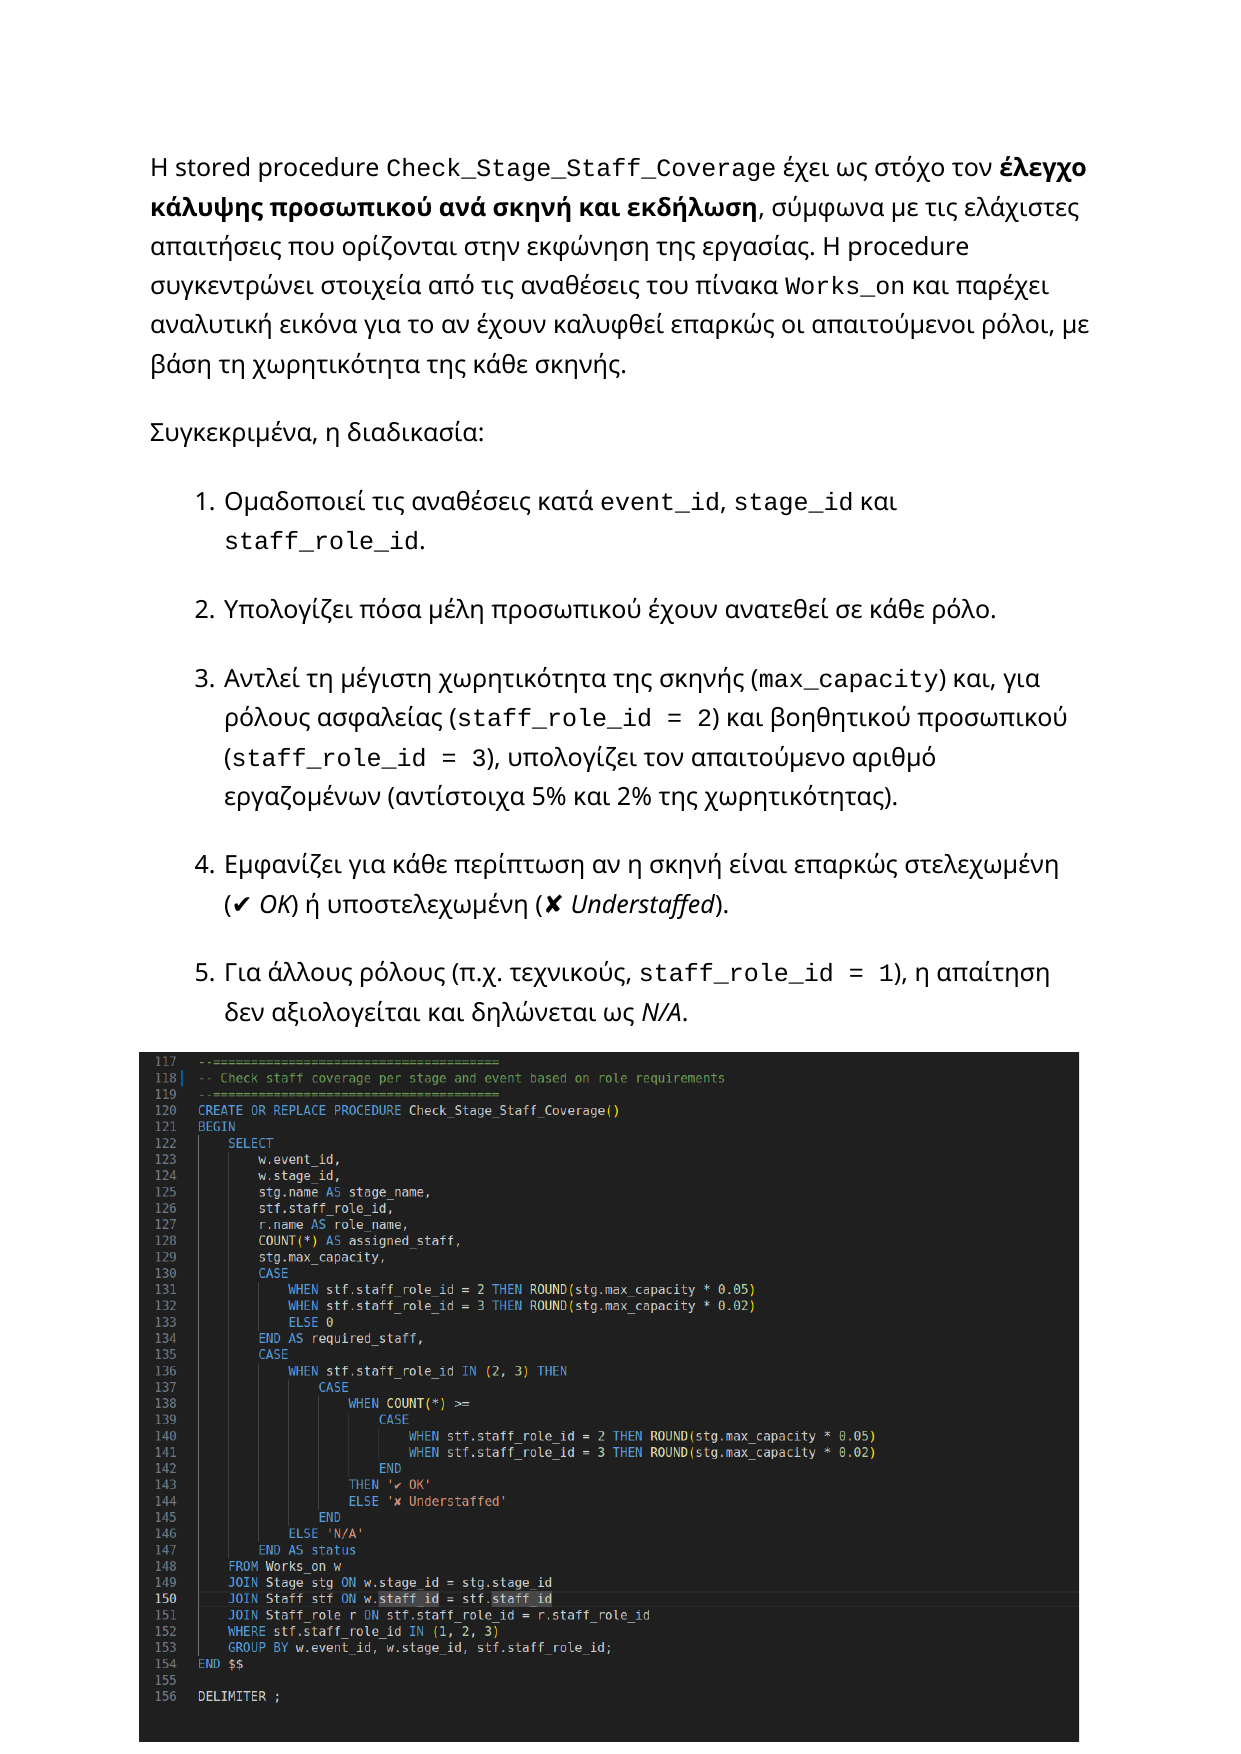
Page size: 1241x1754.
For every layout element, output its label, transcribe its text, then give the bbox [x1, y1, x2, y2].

list Ομαδοποιεί τις αναθέσεις κατά event_id, stage_id και staff_role_id. [194, 483, 1090, 557]
text Η stored procedure Check_Stage_Staff_Coverage έχει ως στόχο τον έλεγχο κάλυψης προσωπικού ανά σκηνή και εκδήλωση, σύμφωνα με τις ελάχιστες απαιτήσεις που ορίζονται στην εκφώνηση της εργασίας. Η procedure συγκεντρώνει στοιχεία από τις αναθέσεις του πίνακα Works_on και παρέχει αναλυτική εικόνα για το αν έχουν καλυφθεί επαρκώς οι απαιτούμενοι ρόλοι, με βάση τη χωρητικότητα της κάθε σκηνής. [150, 150, 1090, 380]
list Για άλλους ρόλους (π.χ. τεχνικούς, staff_role_id = 1), η απαίτηση δεν αξιολογείται και δηλώνεται ως N/A. [194, 955, 1090, 1028]
list Αντλεί τη μέγιστη χωρητικότητα της σκηνής (max_capacity) και, για ρόλους ασφαλείας (staff_role_id = 2) και βοηθητικού προσωπικού (staff_role_id = 3), υπολογίζει τον απαιτούμενο αριθμό εργαζομένων (αντίστοιχα 5% και 2% της χωρητικότητας). [194, 660, 1090, 813]
list Εμφανίζει για κάθε περίπτωση αν η σκηνή είναι επαρκώς στελεχωμένη (✔ OK) ή υποστελεχωμένη (✘ Understaffed). [194, 847, 1090, 920]
picture [139, 1052, 1080, 1742]
text Συγκεκριμένα, η διαδικασία: [150, 415, 1090, 449]
list Υπολογίζει πόσα μέλη προσωπικού έχουν ανατεθεί σε κάθε ρόλο. [194, 592, 1090, 626]
